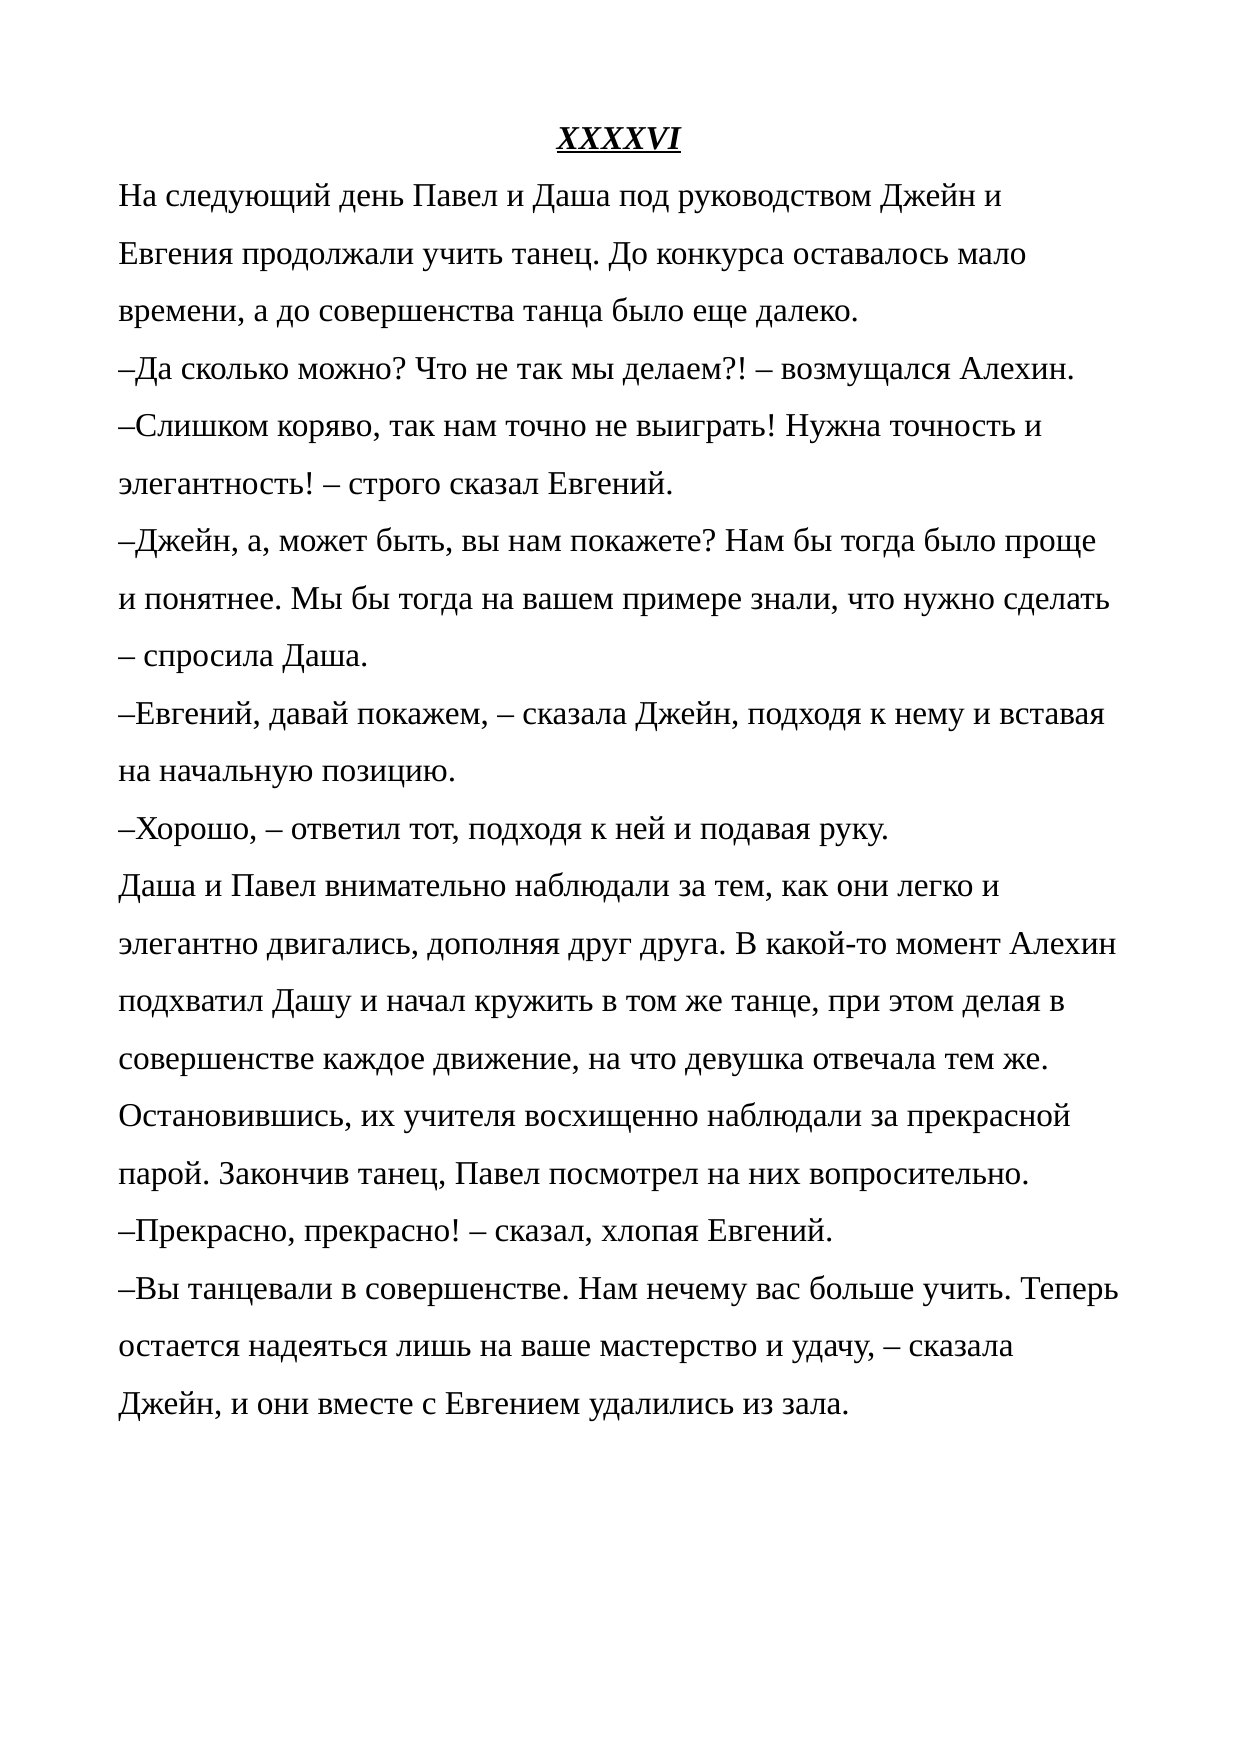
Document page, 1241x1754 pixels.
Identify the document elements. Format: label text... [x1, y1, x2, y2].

text –Да сколько можно? Что не так мы делаем?! – возмущался Алехин. [118, 348, 1122, 386]
text –Вы танцевали в совершенстве. Нам нечему вас больше учить. Теперь остается надеяться лишь на ваше мастерство и удачу, – сказала Джейн, и они вместе с Евгением удалились из зала. [118, 1268, 1122, 1421]
text –Евгений, давай покажем, – сказала Джейн, подходя к нему и вставая на начальную позицию. [118, 693, 1122, 789]
text –Хорошо, – ответил тот, подходя к ней и подавая руку. [118, 808, 1122, 846]
text –Джейн, а, может быть, вы нам покажете? Нам бы тогда было проще и понятнее. Мы бы тогда на вашем примере знали, что нужно сделать – спросила Даша. [118, 521, 1122, 674]
text XXXXVI [118, 118, 1122, 156]
text –Слишком коряво, так нам точно не выиграть! Нужна точность и элегантность! – строго сказал Евгений. [118, 406, 1122, 501]
text На следующий день Павел и Даша под руководством Джейн и Евгения продолжали учить танец. До конкурса оставалось мало времени, а до совершенства танца было еще далеко. [118, 176, 1122, 329]
text –Прекрасно, прекрасно! – сказал, хлопая Евгений. [118, 1211, 1122, 1249]
text Даша и Павел внимательно наблюдали за тем, как они легко и элегантно двигались, дополняя друг друга. В какой-то момент Алехин подхватил Дашу и начал кружить в том же танце, при этом делая в совершенстве каждое движение, на что девушка отвечала тем же. Остановившись, их учителя восхищенно наблюдали за прекрасной парой. Закончив танец, Павел посмотрел на них вопросительно. [118, 866, 1122, 1191]
